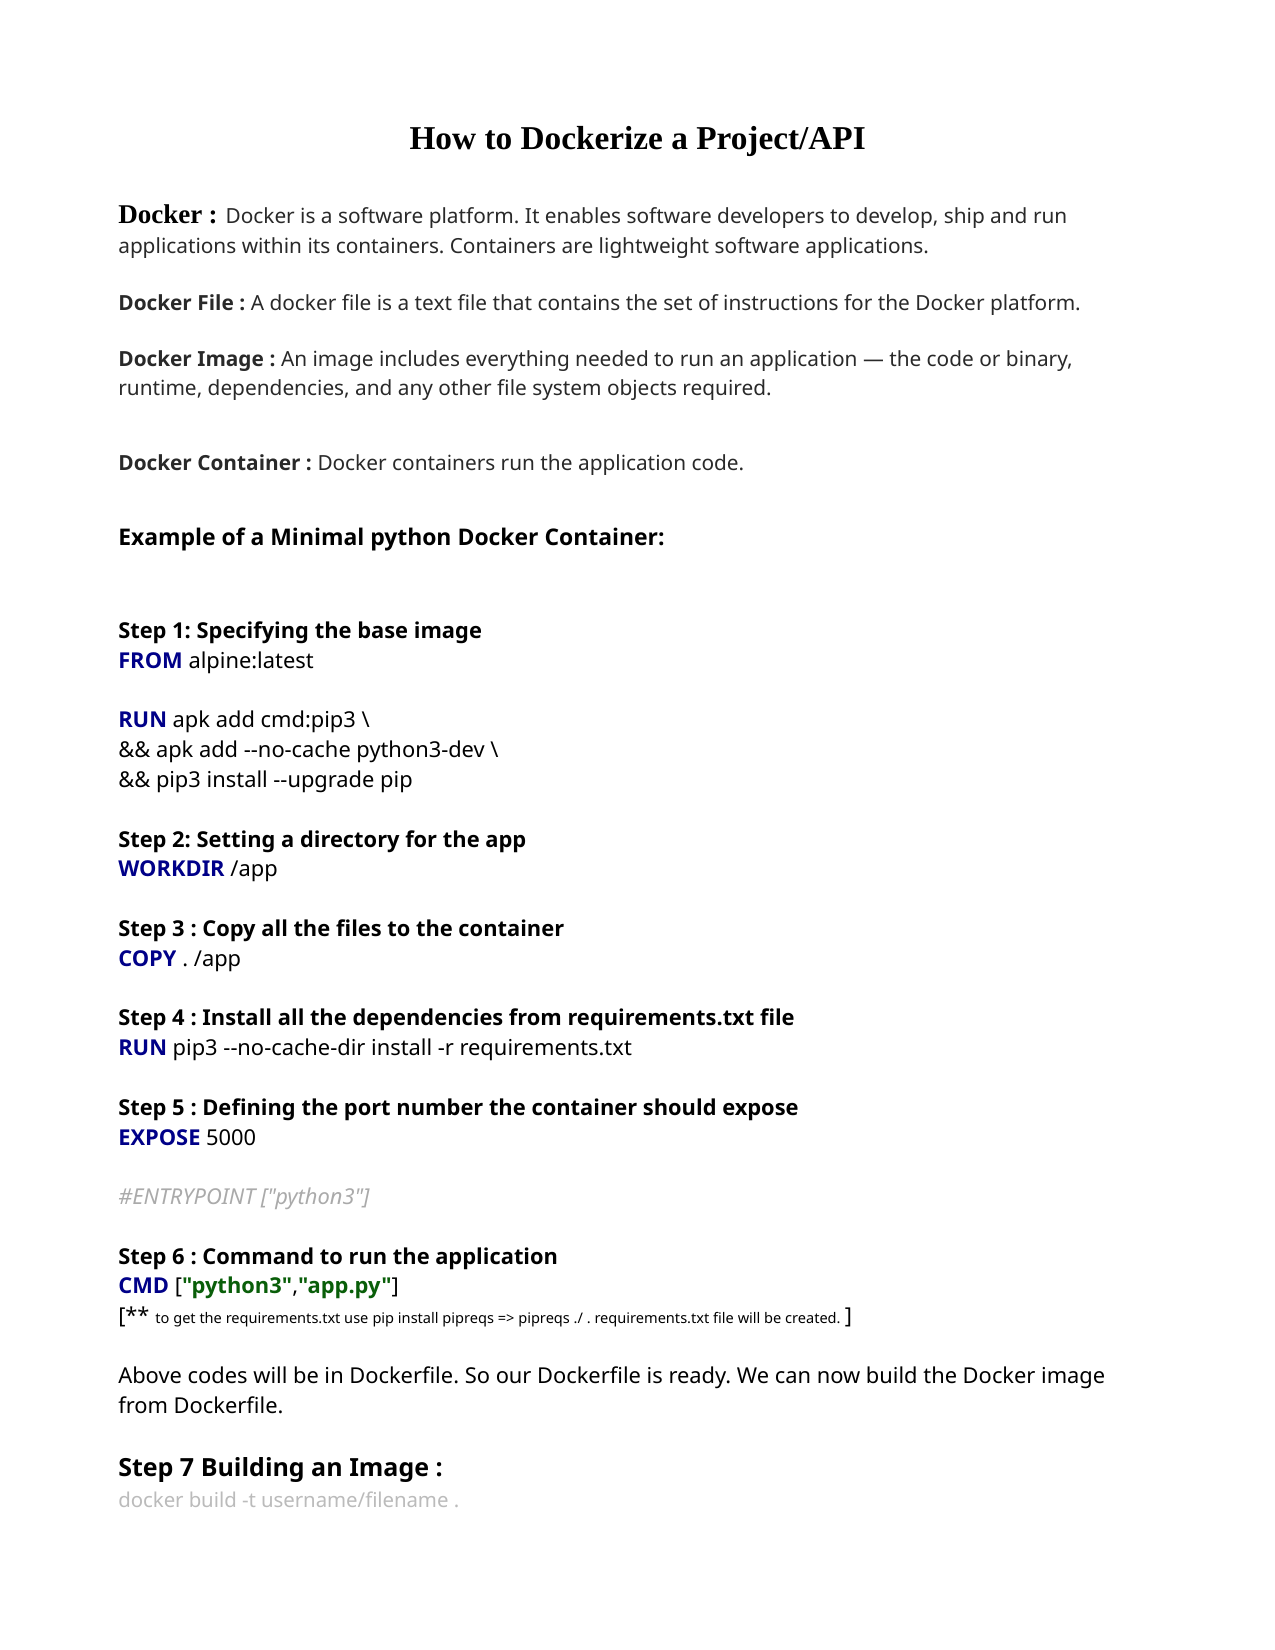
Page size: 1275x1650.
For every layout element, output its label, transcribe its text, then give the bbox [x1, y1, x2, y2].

text #ENTRYPOINT ["python3"] [118, 1181, 1157, 1211]
text How to Dockerize a Project/API [118, 118, 1157, 156]
text EXPOSE 5000 [118, 1121, 1157, 1151]
text && pip3 install --upgrade pip [118, 764, 1157, 794]
text Step 6 : Command to run the application [118, 1241, 1157, 1270]
text RUN apk add cmd:pip3 \ [118, 704, 1157, 734]
text WORKDIR /app [118, 853, 1157, 883]
text Step 3 : Copy all the files to the container [118, 913, 1157, 943]
text Step 4 : Install all the dependencies from requirements.txt file [118, 1002, 1157, 1032]
text FROM alpine:latest [118, 645, 1157, 674]
text Docker Image : An image includes everything needed to run an application — the code or binary, runtime, dependencies, and any other file system objects required. [118, 344, 1157, 401]
text Step 2: Setting a directory for the app [118, 823, 1157, 853]
text Step 5 : Defining the port number the container should expose [118, 1092, 1157, 1121]
text RUN pip3 --no-cache-dir install -r requirements.txt [118, 1032, 1157, 1062]
text Docker : Docker is a software platform. It enables software developers to develop, ship and run applications within its containers. Containers are lightweight software applications. [118, 195, 1157, 259]
text CMD ["python3","app.py"] [118, 1270, 1157, 1300]
text Step 7 Building an Image : [118, 1449, 1157, 1483]
text docker build -t username/filename . [118, 1483, 1157, 1513]
text COPY . /app [118, 943, 1157, 972]
text [** to get the requirements.txt use pip install pipreqs => pipreqs ./ . requirements.txt file will be created. ] [118, 1300, 1157, 1330]
subtitle Example of a Minimal python Docker Container: [118, 521, 1157, 552]
text Above codes will be in Dockerfile. So our Dockerfile is ready. We can now build the Docker image from Dockerfile. [118, 1360, 1157, 1419]
text Step 1: Specifying the base image [118, 615, 1157, 645]
text Docker File : A docker file is a text file that contains the set of instructions for the Docker platform. [118, 288, 1157, 316]
text Docker Container : Docker containers run the application code. [118, 448, 1157, 477]
text && apk add --no-cache python3-dev \ [118, 734, 1157, 764]
